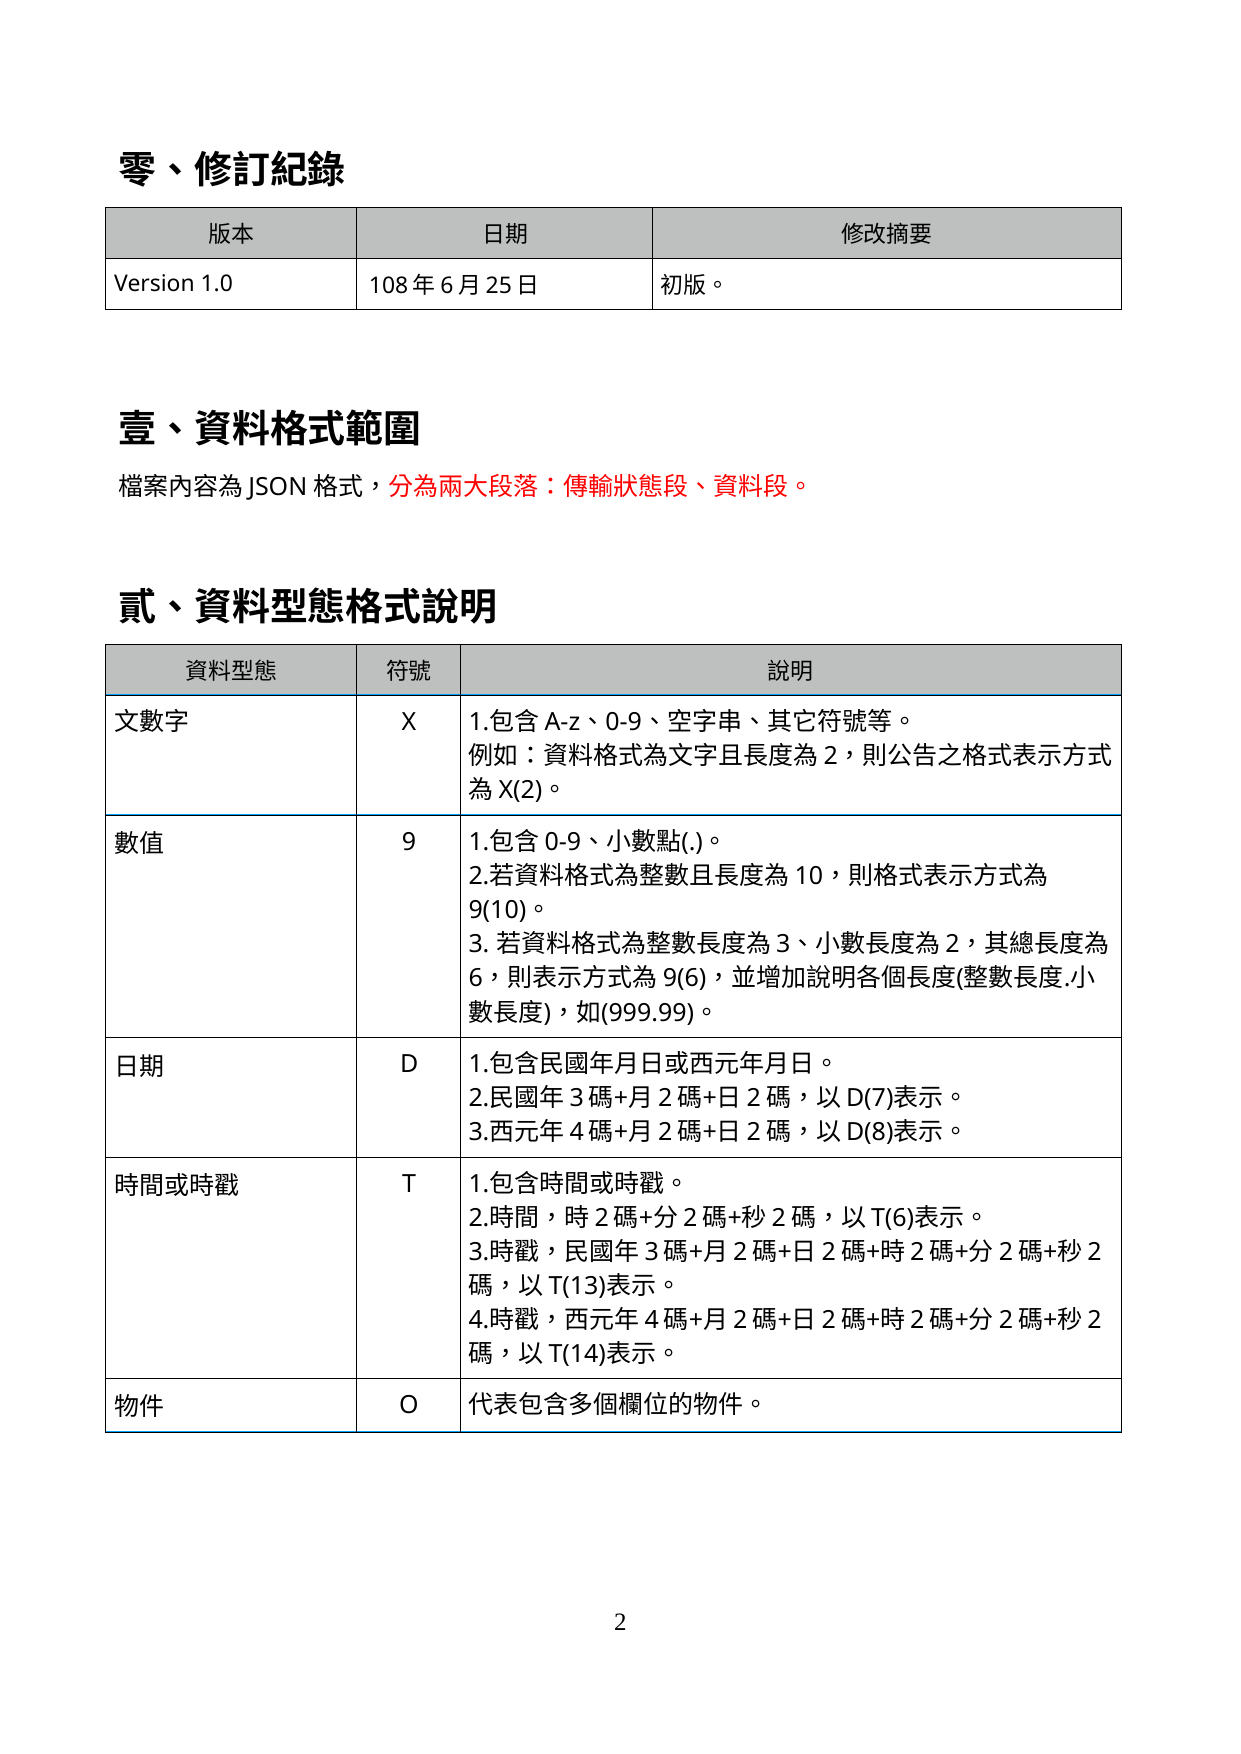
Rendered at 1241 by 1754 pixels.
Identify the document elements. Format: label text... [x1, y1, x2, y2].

table_cell Version 1.0 [106, 259, 356, 309]
table_cell 1.包含A-z、0-9、空字串、其它符號等。 例如：資料格式為文字且長度為2，則公告之格式表示方式為X(2)。 [461, 696, 1121, 814]
table_cell 時間或時戳 [106, 1158, 356, 1378]
table_header 版本 [106, 208, 356, 258]
table_cell T [357, 1158, 460, 1378]
table_cell O [357, 1379, 460, 1431]
table_cell D [357, 1038, 460, 1156]
table_cell 文數字 [106, 696, 356, 814]
table_header 修改摘要 [653, 208, 1121, 258]
table_cell X [357, 696, 460, 814]
table_header 資料型態 [106, 645, 356, 694]
text 檔案內容為JSON 格式，分為兩大段落：傳輸狀態段、資料段。 [118, 467, 1122, 503]
table_cell 代表包含多個欄位的物件。 [461, 1379, 1121, 1431]
table_cell 數值 [106, 816, 356, 1037]
table_cell 日期 [106, 1038, 356, 1156]
table_header 說明 [461, 645, 1121, 694]
table_cell 108年6月25日 [357, 259, 652, 309]
subtitle 貳、資料型態格式說明 [118, 580, 1122, 632]
table_cell 物件 [106, 1379, 356, 1431]
table_cell 9 [357, 816, 460, 1037]
table_header 日期 [357, 208, 652, 258]
table_header 符號 [357, 645, 460, 694]
subtitle 零、修訂紀錄 [118, 143, 1122, 195]
table_cell 1.包含時間或時戳。 2.時間，時2碼+分2碼+秒2碼，以T(6)表示。 3.時戳，民國年3碼+月2碼+日2碼+時2碼+分2碼+秒2碼，以T(13)表示。 4.時戳，西元年4碼+月2碼+日2碼+時2碼+分2碼+秒2碼，以T(14)表示。 [461, 1158, 1121, 1378]
subtitle 壹、資料格式範圍 [118, 402, 1122, 454]
table_cell 初版。 [653, 259, 1121, 309]
table_cell 1.包含民國年月日或西元年月日。 2.民國年3碼+月2碼+日2碼，以D(7)表示。 3.西元年4碼+月2碼+日2碼，以D(8)表示。 [461, 1038, 1121, 1156]
table_cell 1.包含0-9、小數點(.)。 2.若資料格式為整數且長度為10，則格式表示方式為9(10)。 3. 若資料格式為整數長度為3、小數長度為2，其總長度為6，則表示方式為9(6)，並增加說明各個長度(整數長度.小數長度)，如(999.99)。 [461, 816, 1121, 1037]
